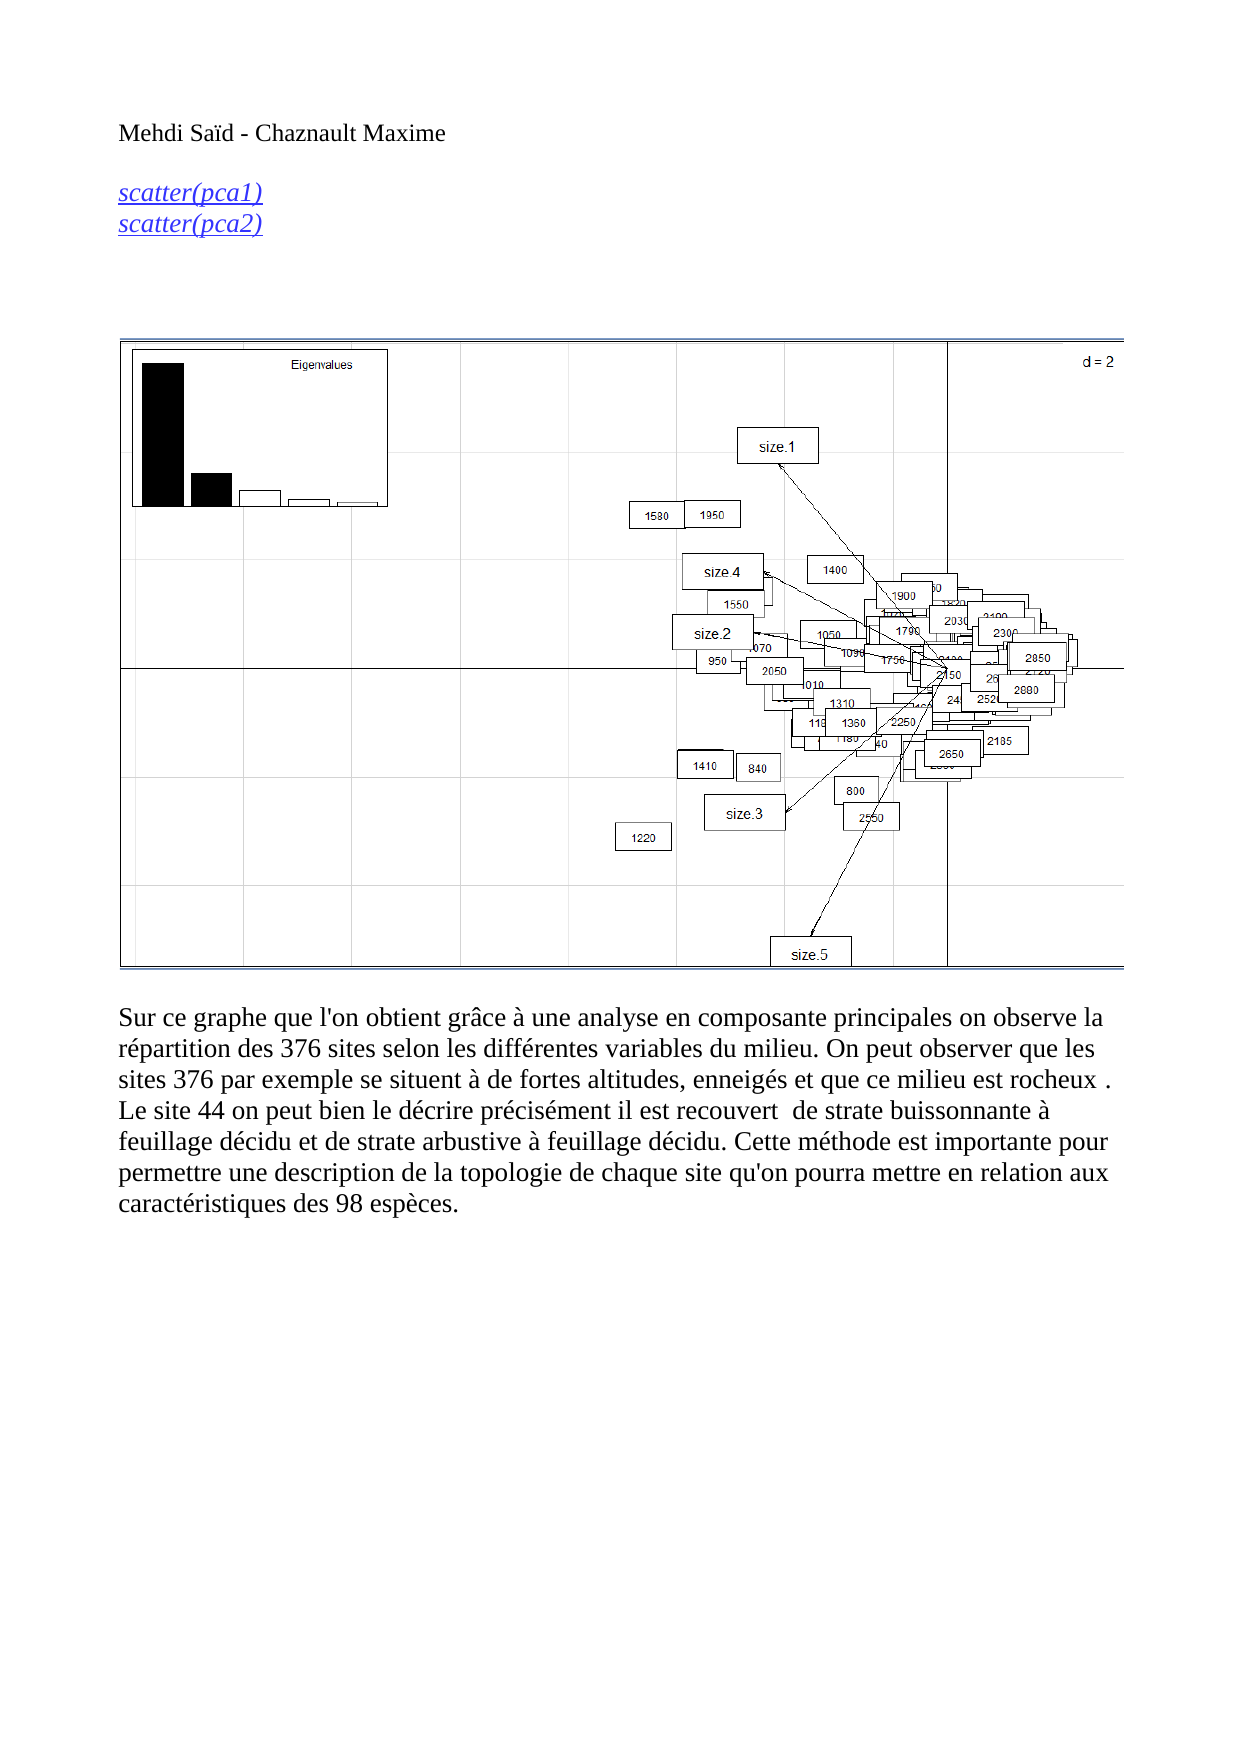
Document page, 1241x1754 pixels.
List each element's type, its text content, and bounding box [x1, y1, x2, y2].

text Sur ce graphe que l'on obtient grâce à une analyse en composante principales on observe la répartition des 376 sites selon les différentes variables du milieu. On peut observer que les sites 376 par exemple se situent à de fortes altitudes, enneigés et que ce milieu est rocheux . Le site 44 on peut bien le décrire précisément il est recouvert de strate buissonnante à feuillage décidu et de strate arbustive à feuillage décidu. Cette méthode est importante pour permettre une description de la topologie de chaque site qu'on pourra mettre en relation aux caractéristiques des 98 espèces. [118, 1001, 1122, 1219]
text scatter(pca1) [118, 176, 1122, 207]
text scatter(pca2) [118, 207, 1122, 239]
picture [119, 338, 1124, 970]
